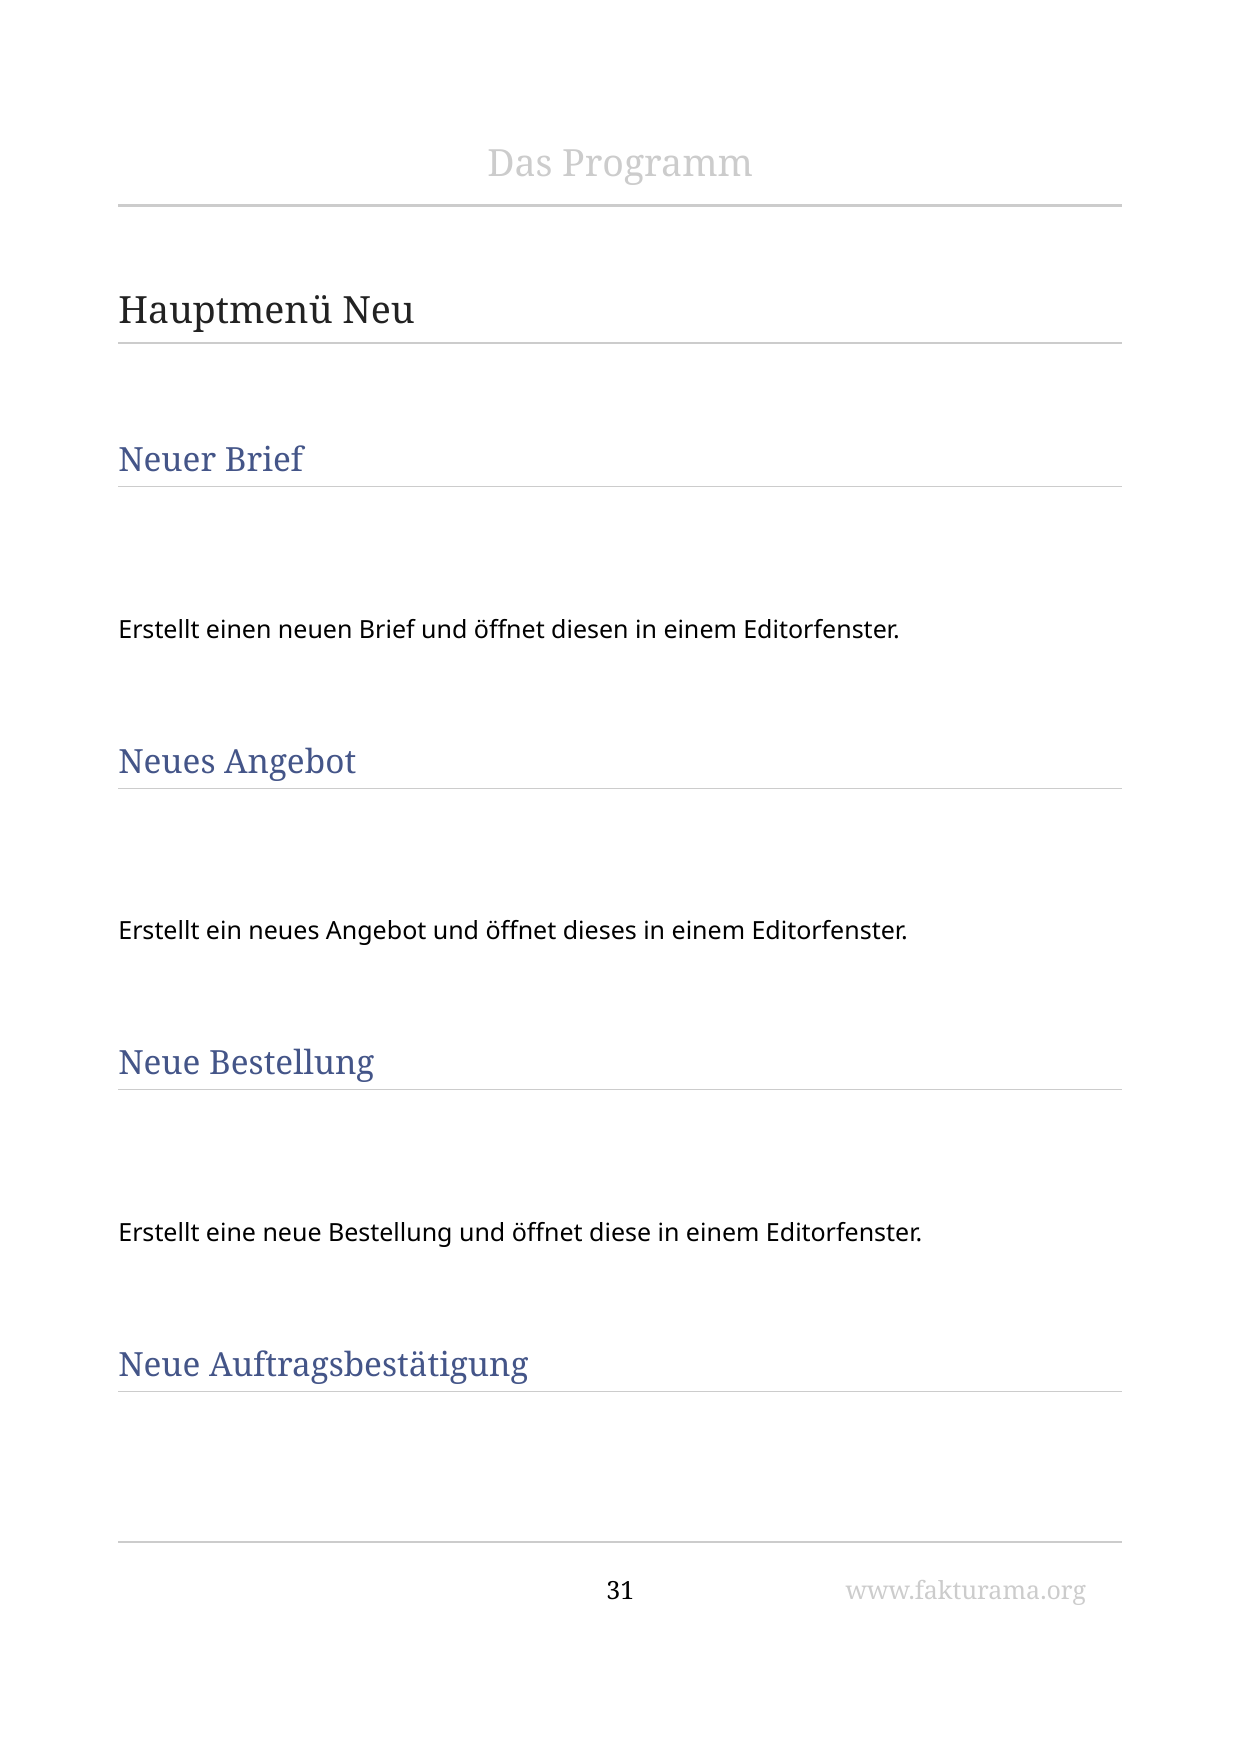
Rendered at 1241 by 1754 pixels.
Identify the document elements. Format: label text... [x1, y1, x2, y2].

text Erstellt einen neuen Brief und öffnet diesen in einem Editorfenster. [118, 611, 1122, 646]
text Erstellt ein neues Angebot und öffnet dieses in einem Editorfenster. [118, 913, 1122, 947]
subtitle Hauptmenü Neu [118, 283, 1122, 342]
text Erstellt eine neue Bestellung und öffnet diese in einem Editorfenster. [118, 1214, 1122, 1249]
subtitle Neues Angebot [118, 737, 1122, 788]
subtitle Neue Auftragsbestätigung [118, 1341, 1122, 1391]
subtitle Neuer Brief [118, 436, 1122, 486]
subtitle Neue Bestellung [118, 1039, 1122, 1089]
